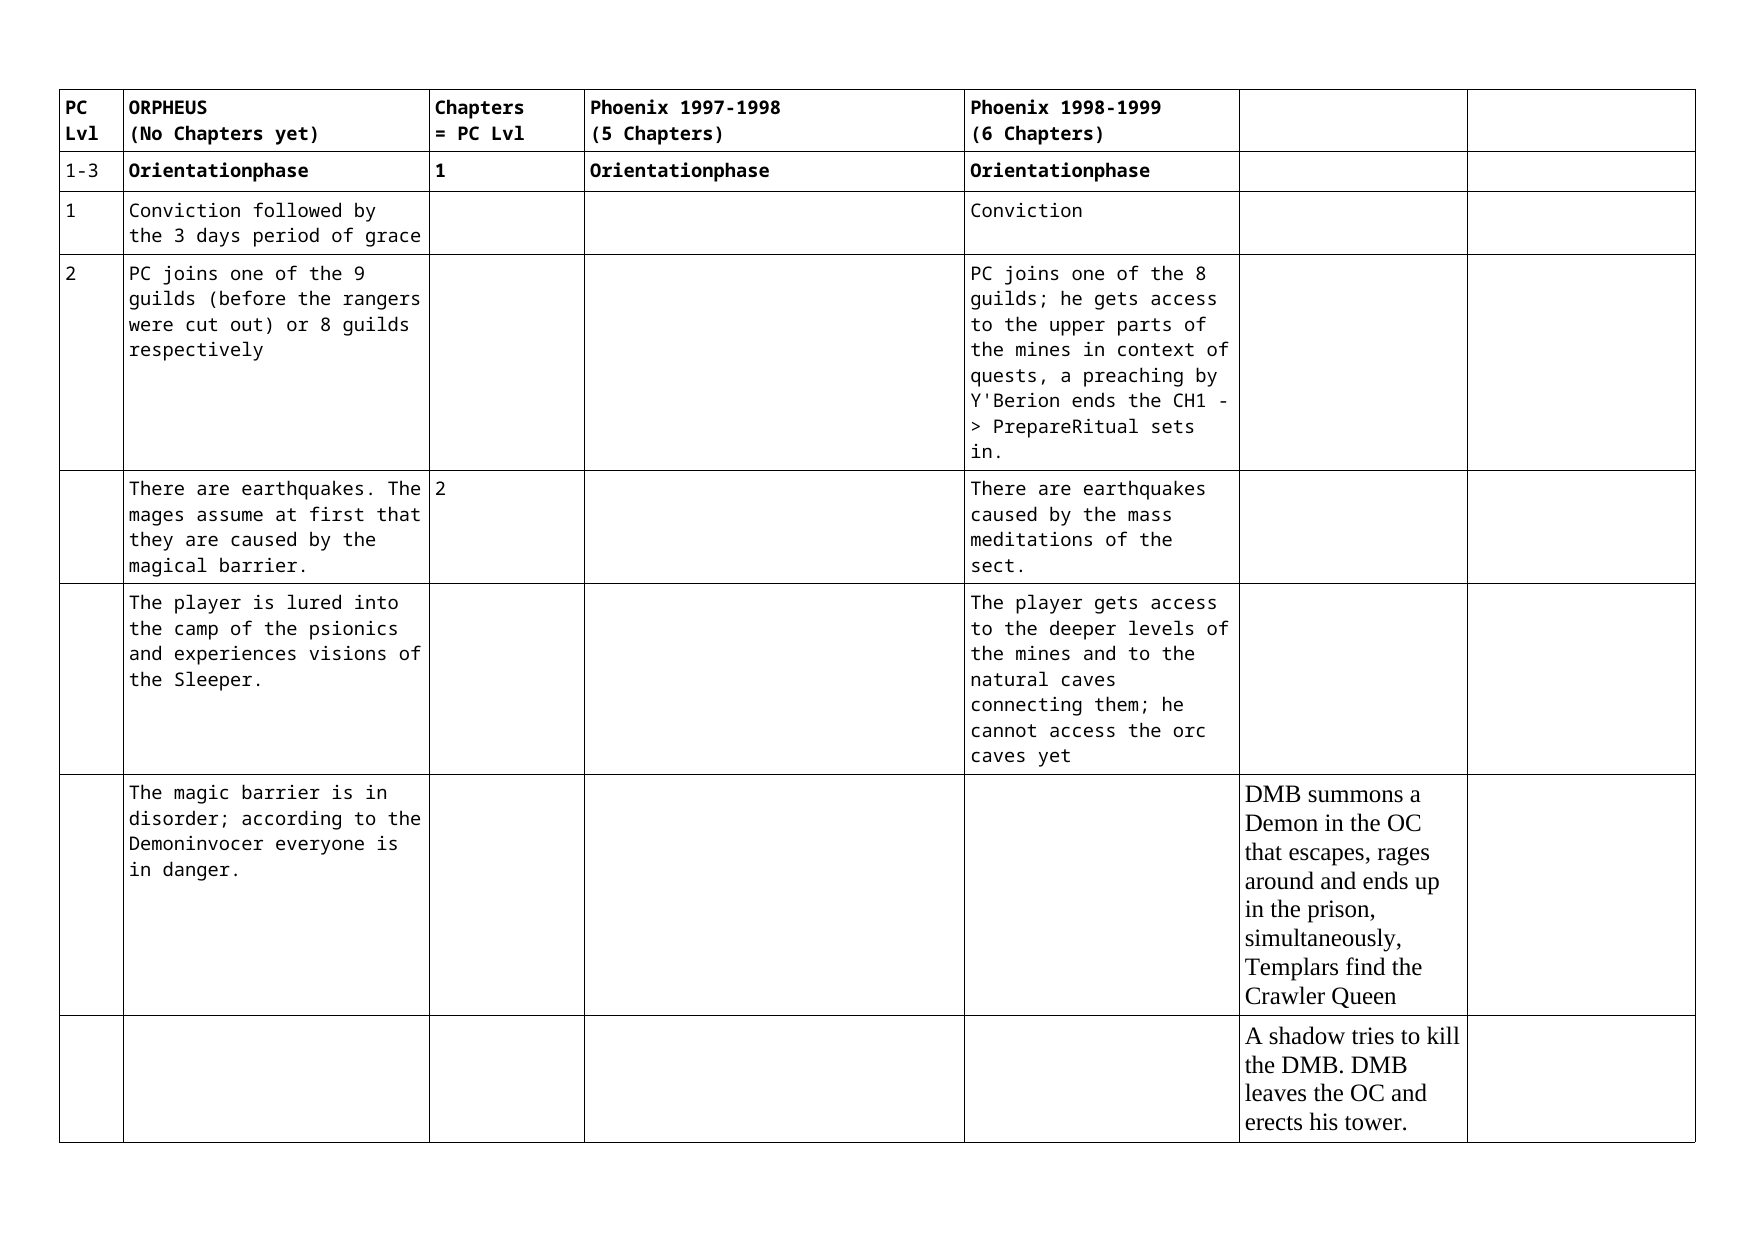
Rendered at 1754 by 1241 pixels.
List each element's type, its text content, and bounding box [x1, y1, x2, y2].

table_header [1468, 90, 1695, 151]
table_cell [585, 1016, 964, 1142]
table_cell Conviction followed by the 3 days period of grace [124, 192, 429, 254]
table_cell [430, 584, 584, 774]
table_cell Orientationphase [965, 152, 1239, 191]
table_header ORPHEUS (No Chapters yet) [124, 90, 429, 151]
table_cell [124, 1016, 429, 1142]
table_cell 2 [60, 255, 123, 470]
table_cell [430, 1016, 584, 1142]
table_cell A shadow tries to kill the DMB. DMB leaves the OC and erects his tower. [1240, 1016, 1467, 1142]
table_cell [1468, 152, 1695, 191]
table_cell There are earthquakes caused by the mass meditations of the sect. [965, 471, 1239, 583]
table_cell The player gets access to the deeper levels of the mines and to the natural caves connecting them; he cannot access the orc caves yet [965, 584, 1239, 774]
table_cell [60, 775, 123, 1015]
table_cell [1468, 471, 1695, 583]
table_cell [430, 255, 584, 470]
table_cell [430, 775, 584, 1015]
table_cell [1240, 255, 1467, 470]
table_cell [430, 192, 584, 254]
table_cell PC joins one of the 8 guilds; he gets access to the upper parts of the mines in context of quests, a preaching by Y'Berion ends the CH1 -> PrepareRitual sets in. [965, 255, 1239, 470]
table_cell Orientationphase [124, 152, 429, 191]
table_cell [60, 1016, 123, 1142]
table_cell [1468, 584, 1695, 774]
table_header Phoenix 1998-1999 (6 Chapters) [965, 90, 1239, 151]
table_cell Orientationphase [585, 152, 964, 191]
table_cell [60, 584, 123, 774]
table_cell The player is lured into the camp of the psionics and experiences visions of the Sleeper. [124, 584, 429, 774]
table_cell [60, 471, 123, 583]
table_cell [965, 775, 1239, 1015]
table_cell 1 [430, 152, 584, 191]
table_cell [1240, 152, 1467, 191]
table_cell 1-3 [60, 152, 123, 191]
table_cell [585, 192, 964, 254]
table_cell [1468, 1016, 1695, 1142]
table_header Phoenix 1997-1998 (5 Chapters) [585, 90, 964, 151]
table_cell [965, 1016, 1239, 1142]
table_cell Conviction [965, 192, 1239, 254]
table_cell [1240, 471, 1467, 583]
table_header PC Lvl [60, 90, 123, 151]
table_header [1240, 90, 1467, 151]
table_cell DMB summons a Demon in the OC that escapes, rages around and ends up in the prison, simultaneously, Templars find the Crawler Queen [1240, 775, 1467, 1015]
table_cell [585, 775, 964, 1015]
table_cell 1 [60, 192, 123, 254]
table_cell There are earthquakes. The mages assume at first that they are caused by the magical barrier. [124, 471, 429, 583]
table_cell [1468, 192, 1695, 254]
table_cell [585, 255, 964, 470]
table_cell PC joins one of the 9 guilds (before the rangers were cut out) or 8 guilds respectively [124, 255, 429, 470]
table_cell [1468, 775, 1695, 1015]
table_cell 2 [430, 471, 584, 583]
table_cell [1240, 584, 1467, 774]
table_cell [1240, 192, 1467, 254]
table_cell The magic barrier is in disorder; according to the Demoninvocer everyone is in danger. [124, 775, 429, 1015]
table_cell [585, 584, 964, 774]
table_cell [1468, 255, 1695, 470]
table_header Chapters = PC Lvl [430, 90, 584, 151]
table_cell [585, 471, 964, 583]
